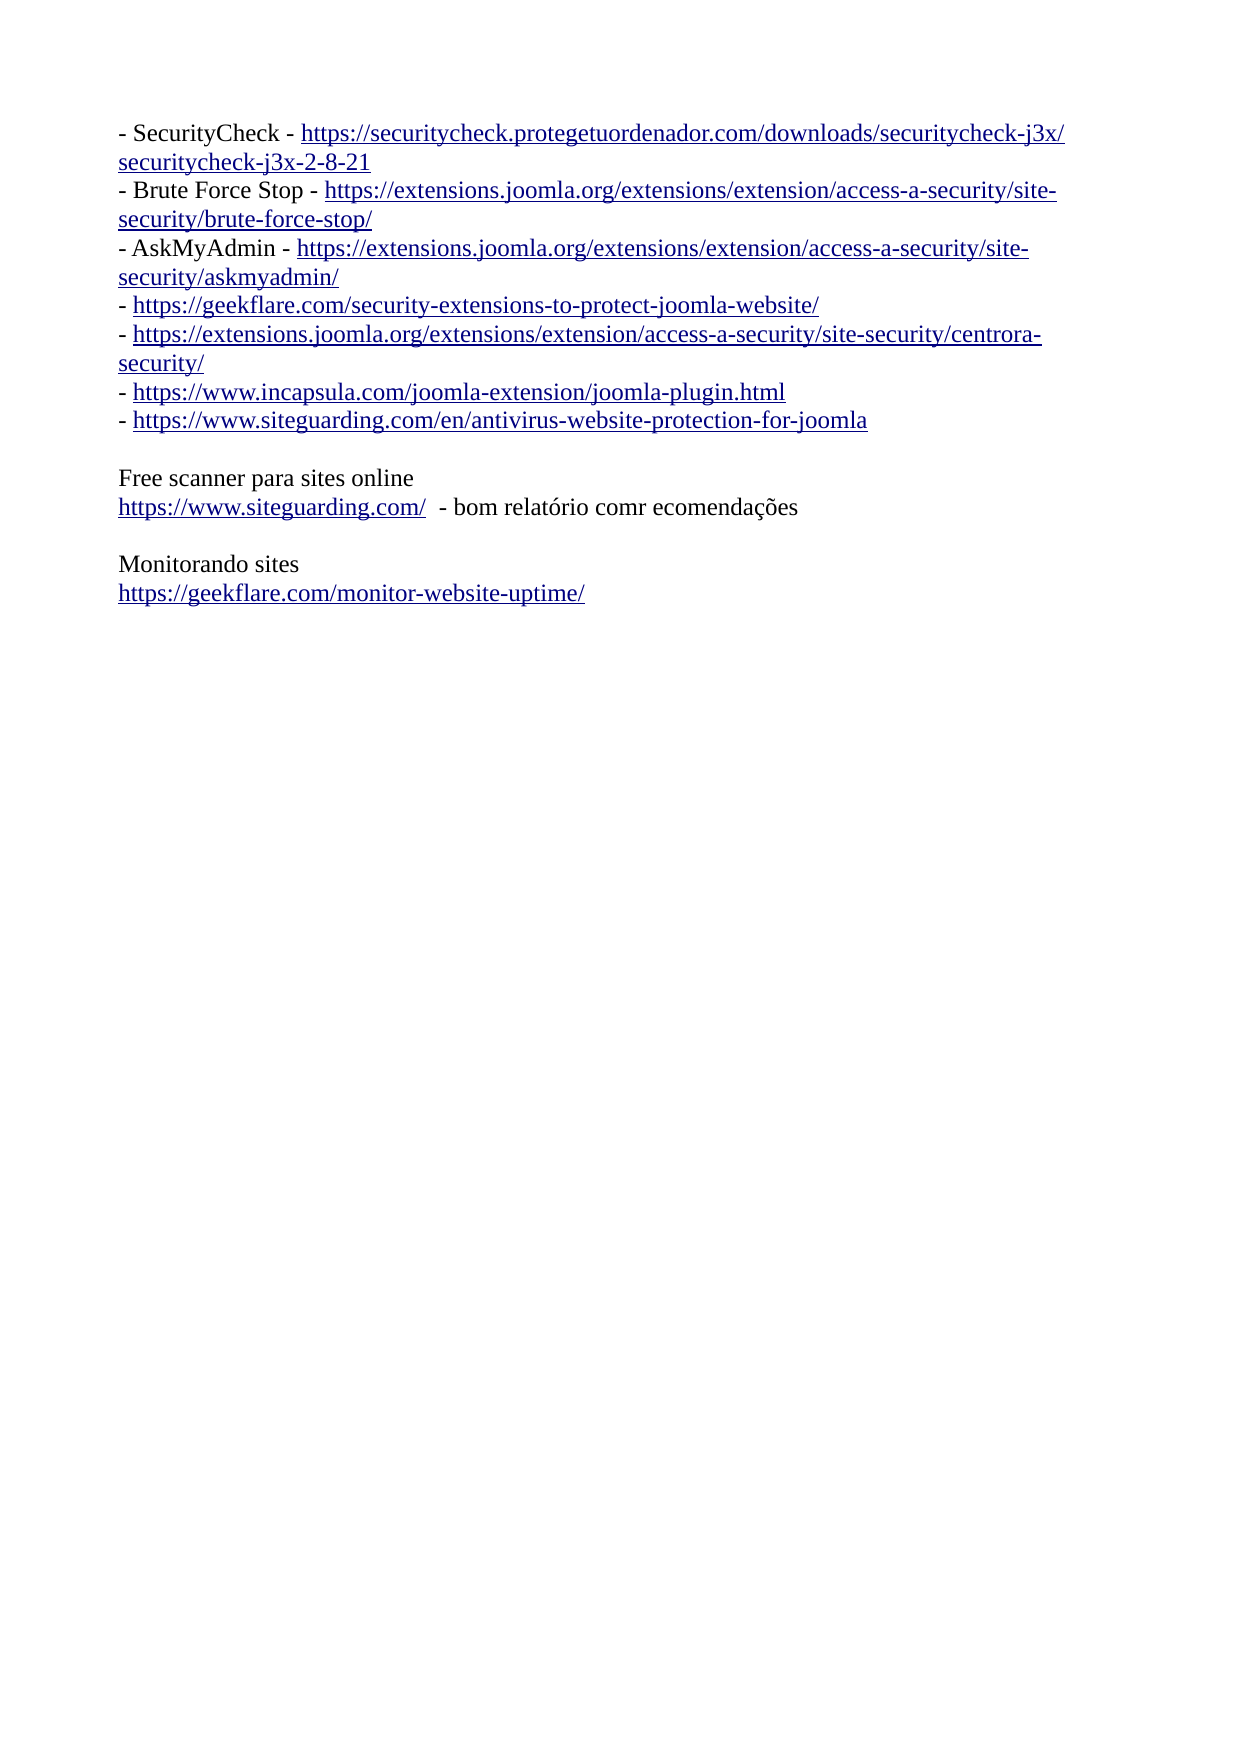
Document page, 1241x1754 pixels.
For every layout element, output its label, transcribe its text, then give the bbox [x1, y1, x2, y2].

text - https://www.siteguarding.com/en/antivirus-website-protection-for-joomla [118, 406, 1122, 434]
text - AskMyAdmin - https://extensions.joomla.org/extensions/extension/access-a-security/site-security/askmyadmin/ [118, 233, 1122, 291]
text https://www.siteguarding.com/ - bom relatório comr ecomendações [118, 492, 1122, 521]
text - https://geekflare.com/security-extensions-to-protect-joomla-website/ [118, 291, 1122, 319]
text Free scanner para sites online [118, 463, 1122, 492]
text - https://www.incapsula.com/joomla-extension/joomla-plugin.html [118, 377, 1122, 406]
text - https://extensions.joomla.org/extensions/extension/access-a-security/site-security/centrora-security/ [118, 319, 1122, 377]
text - SecurityCheck - https://securitycheck.protegetuordenador.com/downloads/securitycheck-j3x/securitycheck-j3x-2-8-21 [118, 118, 1122, 176]
text - Brute Force Stop - https://extensions.joomla.org/extensions/extension/access-a-security/site-security/brute-force-stop/ [118, 176, 1122, 233]
text Monitorando sites [118, 549, 1122, 578]
text https://geekflare.com/monitor-website-uptime/ [118, 578, 1122, 607]
